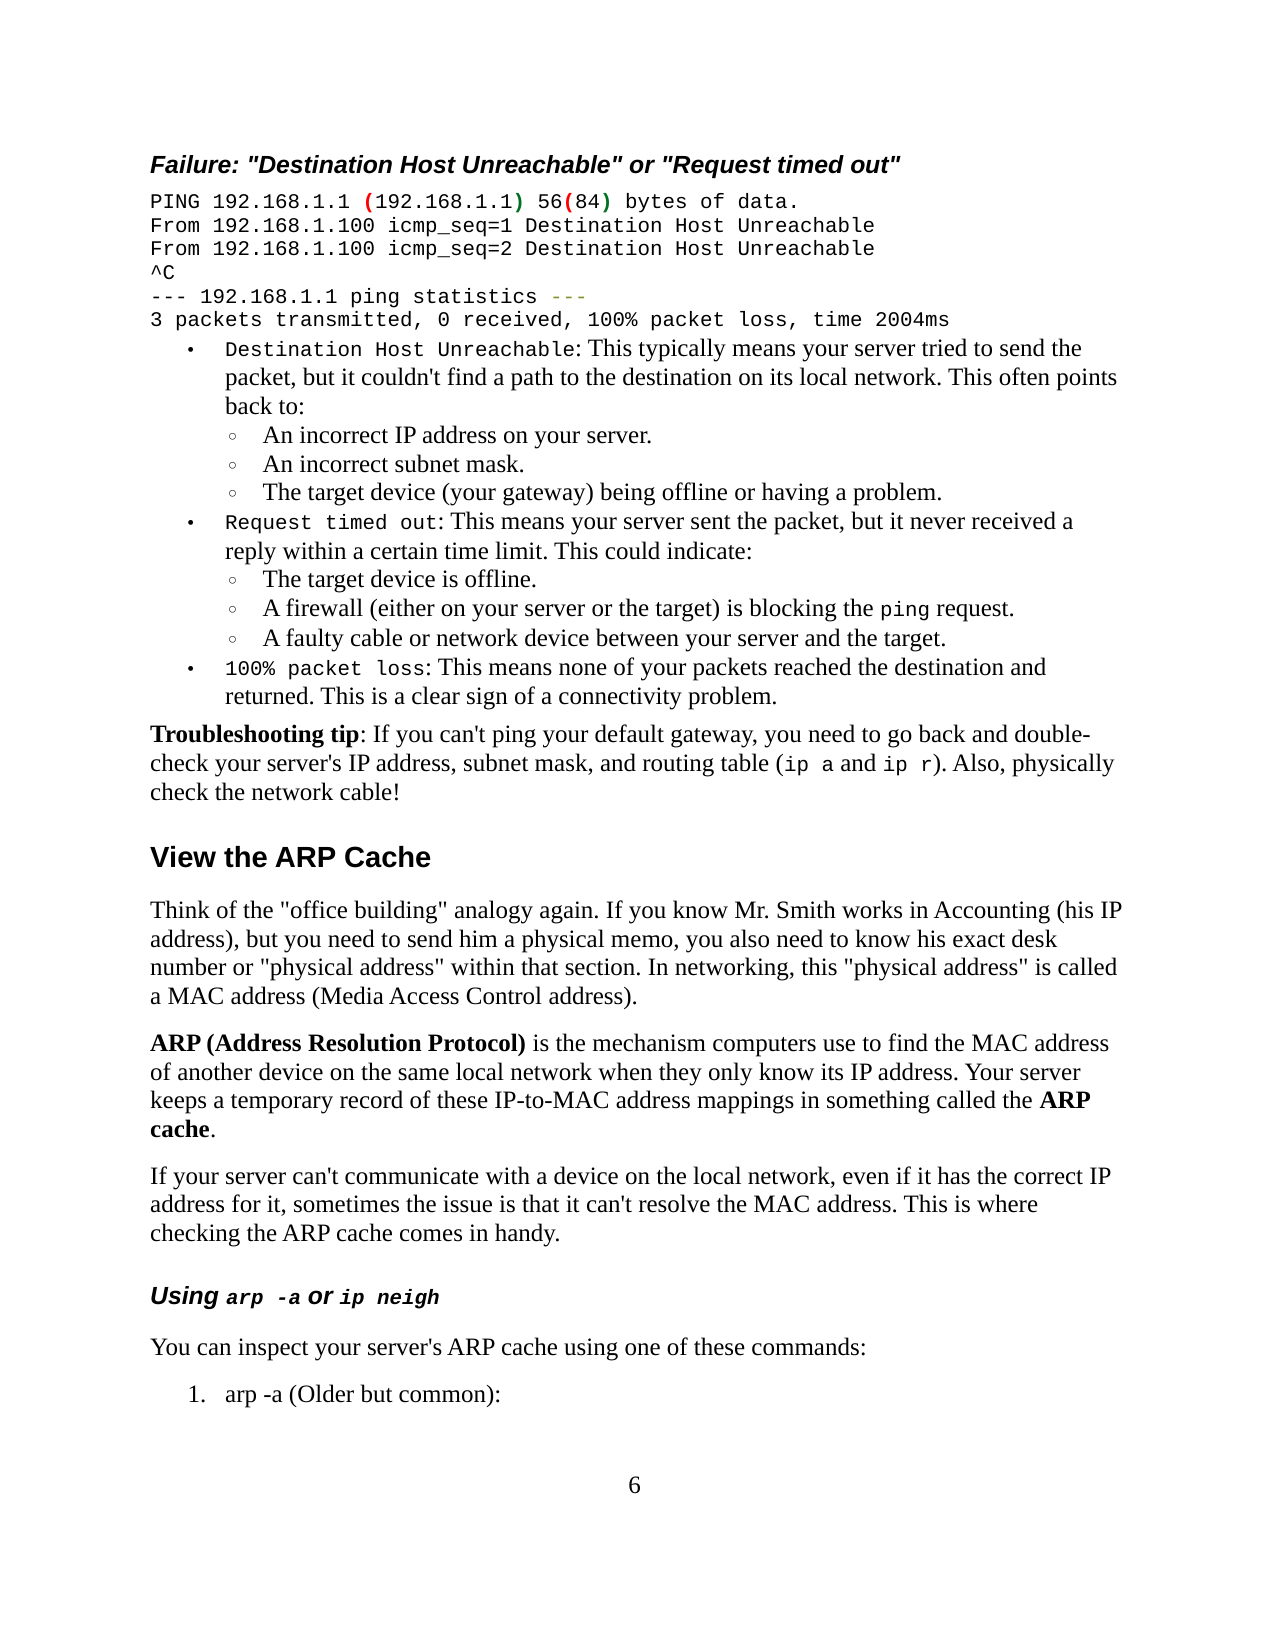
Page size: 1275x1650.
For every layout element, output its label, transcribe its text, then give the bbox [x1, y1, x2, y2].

text PING 192.168.1.1 (192.168.1.1) 56(84) bytes of data. [150, 191, 1125, 215]
text From 192.168.1.100 icmp_seq=1 Destination Host Unreachable [150, 215, 1125, 238]
text You can inspect your server's ARP cache using one of these commands: [150, 1332, 1125, 1361]
list 100% packet loss: This means none of your packets reached the destination and returned. This is a clear sign of a connectivity problem. [187, 652, 1125, 710]
text ARP (Address Resolution Protocol) is the mechanism computers use to find the MAC address of another device on the same local network when they only know its IP address. Your server keeps a temporary record of these IP-to-MAC address mappings in something called the ARP cache. [150, 1028, 1125, 1143]
list Destination Host Unreachable: This typically means your server tried to send the packet, but it couldn't find a path to the destination on its local network. This often points back to: [187, 333, 1125, 420]
text Think of the "office building" analogy again. If you know Mr. Smith works in Accounting (his IP address), but you need to send him a physical memo, you also need to know his exact desk number or "physical address" within that section. In networking, this "physical address" is called a MAC address (Media Access Control address). [150, 895, 1125, 1010]
text --- 192.168.1.1 ping statistics --- [150, 286, 1125, 309]
list The target device is offline. [225, 564, 1125, 593]
list Request timed out: This means your server sent the packet, but it never received a reply within a certain time limit. This could indicate: [187, 506, 1125, 564]
list An incorrect IP address on your server. [225, 420, 1125, 449]
text Troubleshooting tip: If you can't ping your default gateway, you need to go back and double-check your server's IP address, subnet mask, and routing table (ip a and ip r). Also, physically check the network cable! [150, 719, 1125, 806]
text 3 packets transmitted, 0 received, 100% packet loss, time 2004ms [150, 309, 1125, 333]
subtitle Using arp -a or ip neigh [150, 1281, 1125, 1311]
text From 192.168.1.100 icmp_seq=2 Destination Host Unreachable [150, 238, 1125, 262]
list A firewall (either on your server or the target) is blocking the ping request. [225, 593, 1125, 623]
text If your server can't communicate with a device on the local network, even if it has the correct IP address for it, sometimes the issue is that it can't resolve the MAC address. This is where checking the ARP cache comes in handy. [150, 1161, 1125, 1247]
list A faulty cable or network device between your server and the target. [225, 623, 1125, 652]
text ^C [150, 262, 1125, 286]
list arp -a (Older but common): [187, 1379, 1125, 1407]
list An incorrect subnet mask. [225, 449, 1125, 477]
subtitle Failure: "Destination Host Unreachable" or "Request timed out" [150, 150, 1125, 178]
subtitle View the ARP Cache [150, 840, 1125, 873]
list The target device (your gateway) being offline or having a problem. [225, 477, 1125, 506]
